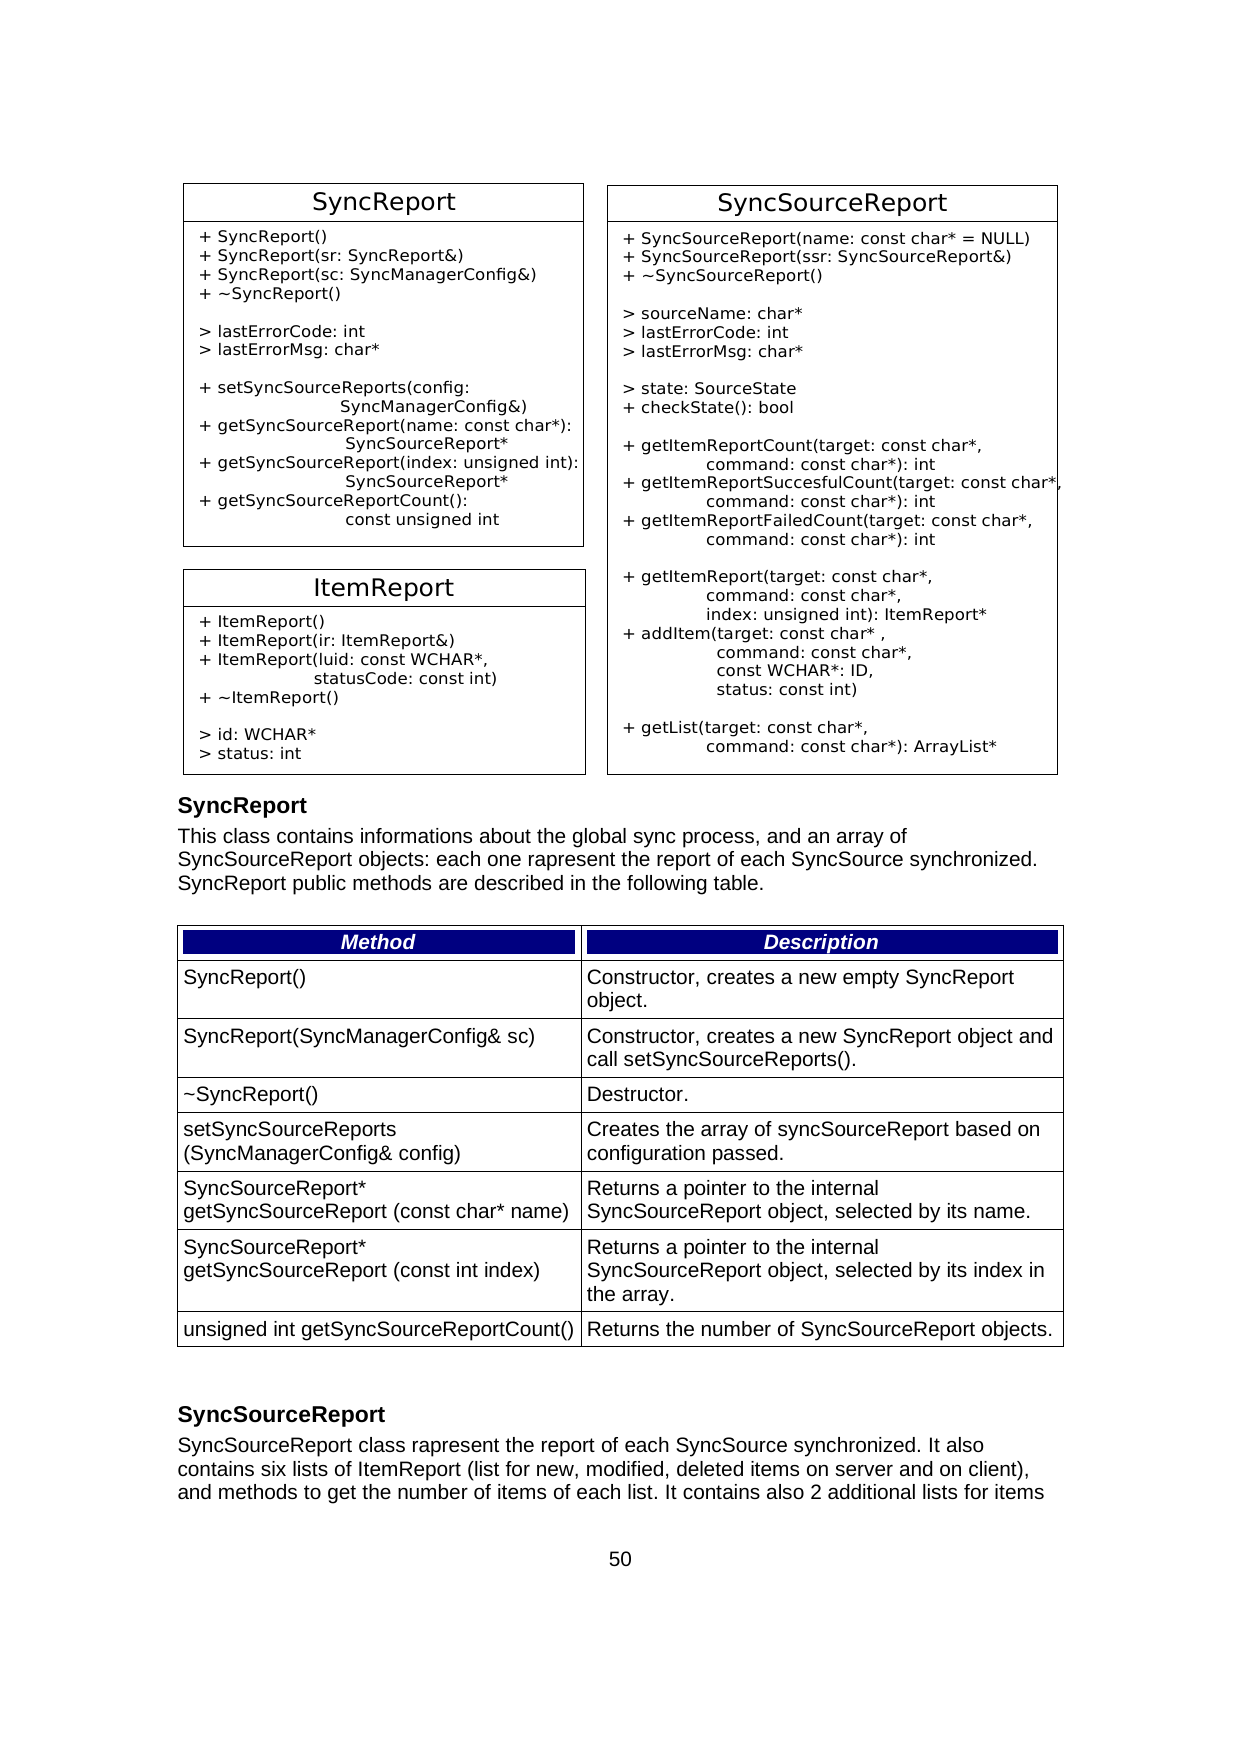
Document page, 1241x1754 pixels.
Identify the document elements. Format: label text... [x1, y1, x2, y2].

table_cell Destructor. [582, 1078, 1063, 1112]
table_cell SyncSourceReport* getSyncSourceReport (const int index) [178, 1230, 581, 1311]
subtitle SyncSourceReport [177, 1401, 1063, 1427]
text This class contains informations about the global sync process, and an array of SyncSourceReport objects: each one rapresent the report of each SyncSource synchronized. [177, 824, 1063, 871]
table_header Method [178, 926, 581, 960]
table_header Description [582, 926, 1063, 960]
text SyncReport public methods are described in the following table. [177, 871, 1063, 895]
subtitle SyncReport [177, 177, 1063, 818]
table_cell SyncSourceReport* getSyncSourceReport (const char* name) [178, 1172, 581, 1229]
table_cell SyncReport(SyncManagerConfig& sc) [178, 1019, 581, 1077]
table_cell setSyncSourceReports (SyncManagerConfig& config) [178, 1113, 581, 1171]
table_cell Constructor, creates a new SyncReport object and call setSyncSourceReports(). [582, 1019, 1063, 1077]
table_cell ~SyncReport() [178, 1078, 581, 1112]
table_cell Returns a pointer to the internal SyncSourceReport object, selected by its name. [582, 1172, 1063, 1229]
table_cell Constructor, creates a new empty SyncReport object. [582, 961, 1063, 1018]
table_cell Creates the array of syncSourceReport based on configuration passed. [582, 1113, 1063, 1171]
table_cell SyncReport() [178, 961, 581, 1018]
table_cell Returns a pointer to the internal SyncSourceReport object, selected by its index in the array. [582, 1230, 1063, 1311]
table_cell Returns the number of SyncSourceReport objects. [582, 1312, 1063, 1346]
text SyncSourceReport class rapresent the report of each SyncSource synchronized. It also contains six lists of ItemReport (list for new, modified, deleted items on server and on client), and methods to get the number of items of each list. It contains also 2 additional lists for items [177, 1433, 1063, 1504]
table_cell unsigned int getSyncSourceReportCount() [178, 1312, 581, 1346]
